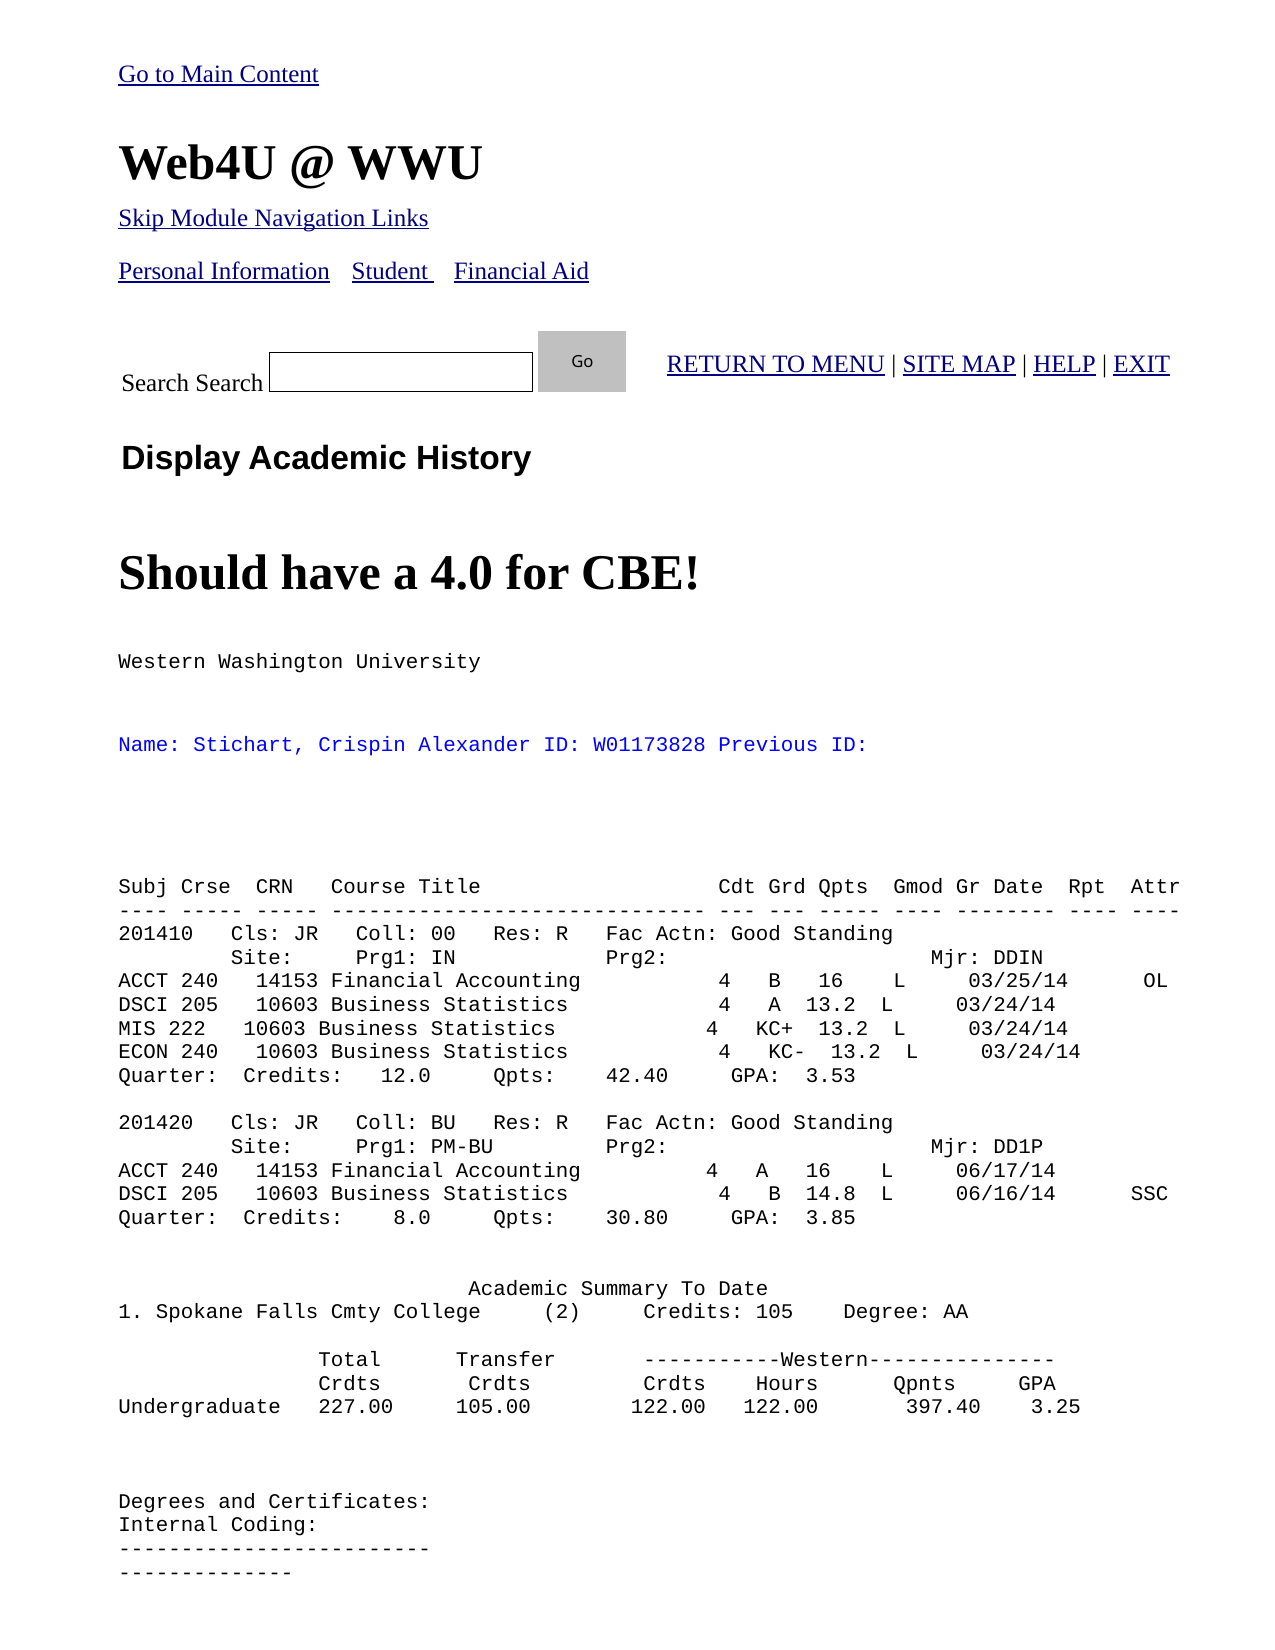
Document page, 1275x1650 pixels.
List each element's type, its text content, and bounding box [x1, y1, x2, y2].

table_cell [118, 492, 1216, 517]
text Site: Prg1: PM-BU Prg2: Mjr: DD1P [118, 1136, 1216, 1160]
text ---- ----- ----- ------------------------------ --- --- ----- ---- -------- ---- ---- [118, 899, 1216, 923]
table_header [1178, 415, 1216, 492]
text Subj Crse CRN Course Title Cdt Grd Qpts Gmod Gr Date Rpt Attr [118, 876, 1216, 899]
text ------------------------- -------------- [118, 1538, 1216, 1585]
text ACCT 240 14153 Financial Accounting 4 B 16 L 03/25/14 OL [118, 971, 1216, 994]
table_header Personal Information [118, 252, 333, 303]
table_header [615, 252, 1211, 303]
text Skip Module Navigation Links [118, 203, 1216, 232]
table_header [596, 252, 615, 303]
text Crdts Crdts Crdts Hours Qpnts GPA [118, 1372, 1216, 1396]
table_header [1127, 415, 1178, 492]
text Western Washington University [118, 651, 1216, 674]
table_header Student [351, 252, 435, 303]
text 1. Spokane Falls Cmty College (2) Credits: 105 Degree: AA [118, 1302, 1216, 1325]
text Undergraduate 227.00 105.00 122.00 122.00 397.40 3.25 [118, 1396, 1216, 1420]
subtitle Should have a 4.0 for CBE! [118, 542, 1216, 600]
table_header [1211, 252, 1216, 303]
table_header [333, 252, 351, 303]
text 201410 Cls: JR Coll: 00 Res: R Fac Actn: Good Standing [118, 923, 1216, 947]
text Quarter: Credits: 8.0 Qpts: 30.80 GPA: 3.85 [118, 1207, 1216, 1231]
text 201420 Cls: JR Coll: BU Res: R Fac Actn: Good Standing [118, 1112, 1216, 1136]
text Name: Stichart, Crispin Alexander ID: W01173828 Previous ID: [118, 734, 1216, 758]
text DSCI 205 10603 Business Statistics 4 A 13.2 L 03/24/14 [118, 994, 1216, 1018]
text Degrees and Certificates: Internal Coding: [118, 1491, 1216, 1538]
text Quarter: Credits: 12.0 Qpts: 42.40 GPA: 3.53 [118, 1065, 1216, 1089]
text Academic Summary To Date [118, 1278, 1216, 1302]
text ACCT 240 14153 Financial Accounting 4 A 16 L 06/17/14 [118, 1160, 1216, 1183]
text Site: Prg1: IN Prg2: Mjr: DDIN [118, 947, 1216, 971]
subtitle Web4U @ WWU [118, 133, 1216, 191]
text Total Transfer -----------Western--------------- [118, 1349, 1216, 1372]
table_header RETURN TO MENU | SITE MAP | HELP | EXIT [664, 328, 1216, 414]
table_cell [118, 304, 1216, 323]
table_header Financial Aid [454, 252, 596, 303]
text DSCI 205 10603 Business Statistics 4 B 14.8 L 06/16/14 SSC [118, 1183, 1216, 1207]
text ECON 240 10603 Business Statistics 4 KC- 13.2 L 03/24/14 [118, 1041, 1216, 1065]
text <!-- Hide JavaScript from older browsers window.onunload = function() {submitcount=0;} var submitcount=0; function checkSubmit() { if (submitcount == 0) { submitcount++; return true; } else { alert("Your changes have already been submitted."); return false; } } // End script hiding --><!-- Hide JavaScript from older browsers // Function to open a window function windowOpen(window_url) { helpWin = window.open(window_url,'','toolbar=yes,status=no,scrollbars=yes,menubar=yes,resizable=yes,directories=no,location=no,width=350,height=400'); if (document.images) { if (helpWin) helpWin.focus() } } // End script hiding -->Go to Main Content [118, 59, 1216, 88]
text MIS 222 10603 Business Statistics 4 KC+ 13.2 L 03/24/14 [118, 1018, 1216, 1041]
table_header Search Search [118, 328, 663, 414]
table_header [435, 252, 453, 303]
table_header Display Academic History [118, 415, 1127, 492]
